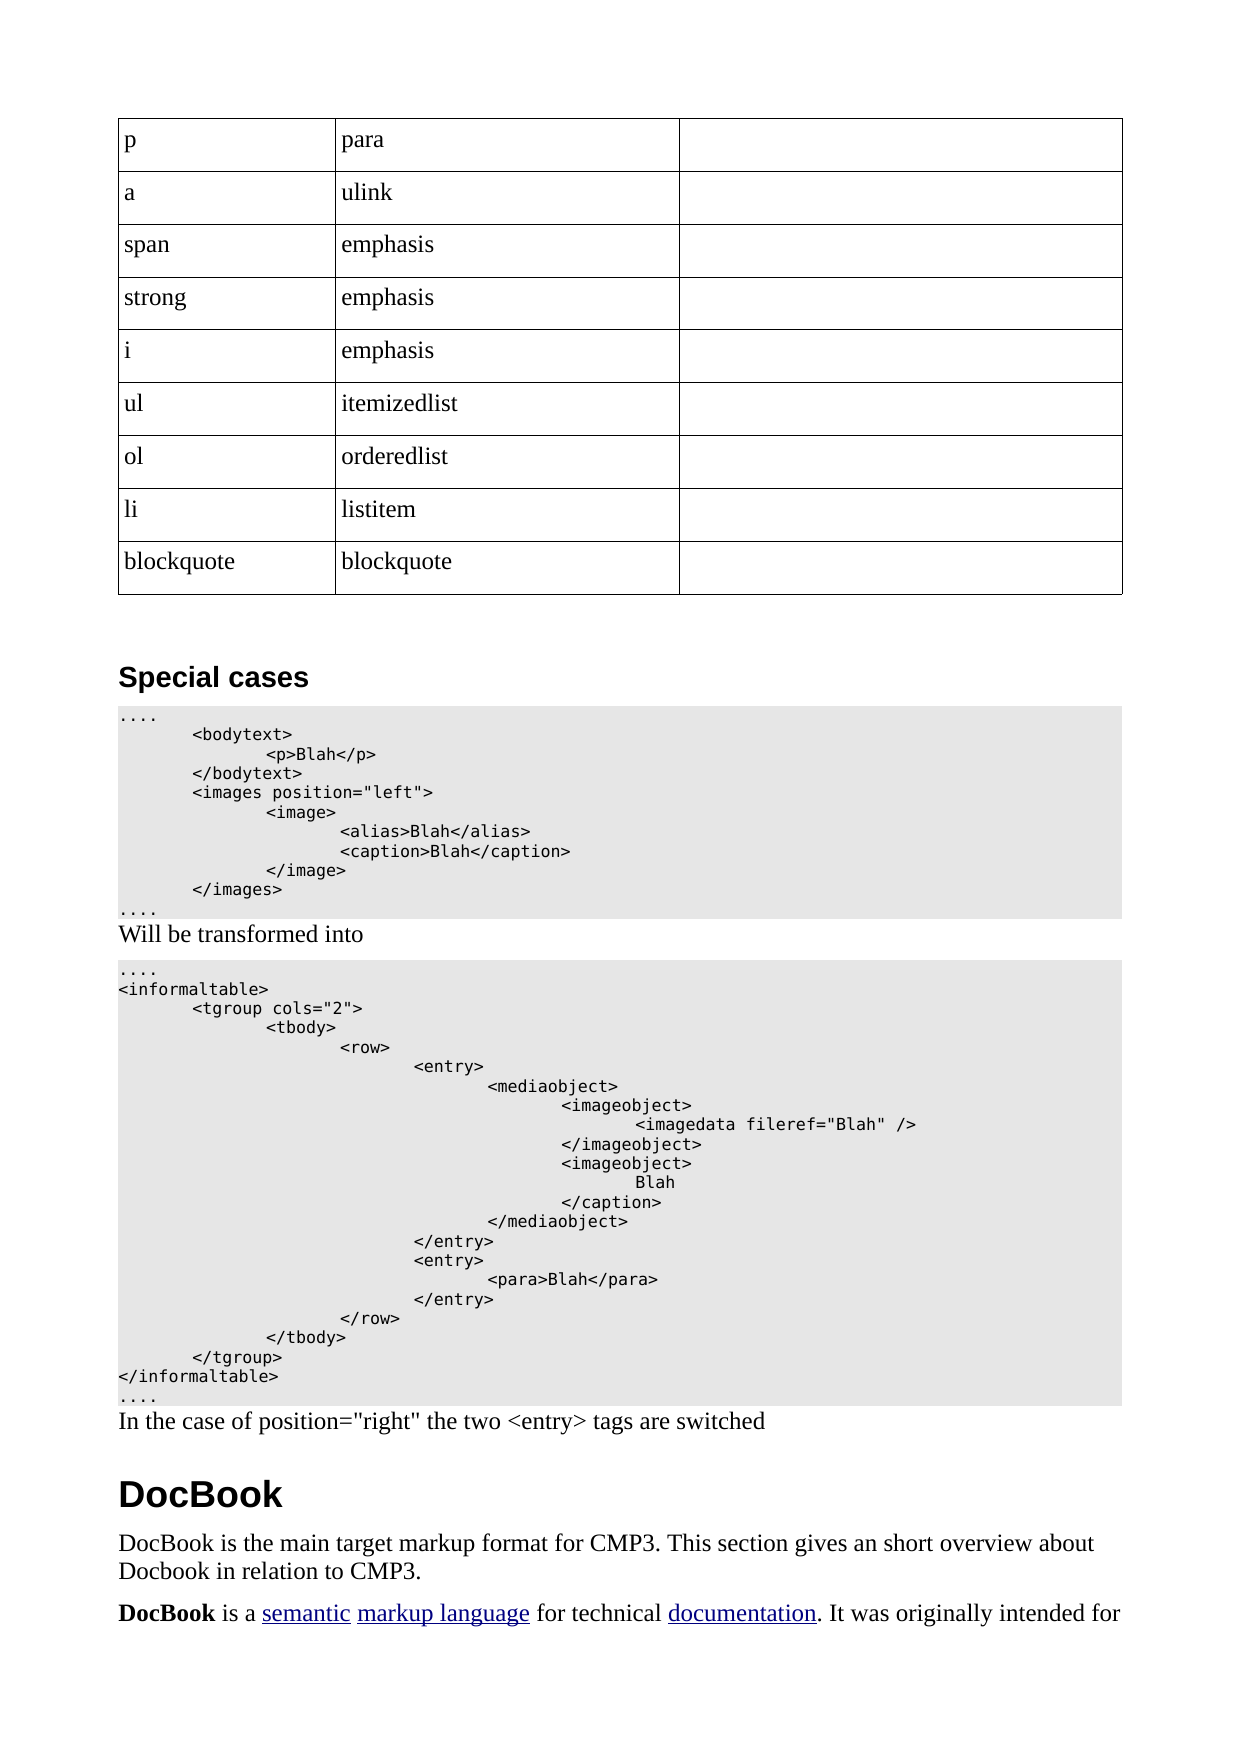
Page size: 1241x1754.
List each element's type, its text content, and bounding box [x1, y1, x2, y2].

text </informaltable> [118, 1367, 1122, 1386]
table_cell strong [119, 278, 335, 329]
text .... [118, 960, 1122, 979]
table_cell [680, 278, 1122, 329]
table_cell [680, 383, 1122, 435]
text </mediaobject> [118, 1212, 1122, 1231]
text <tgroup cols="2"> [118, 999, 1122, 1018]
text <imageobject> [118, 1154, 1122, 1173]
text <row> [118, 1038, 1122, 1057]
table_cell [680, 330, 1122, 382]
table_cell [680, 119, 1122, 171]
text In the case of position="right" the two <entry> tags are switched [118, 1406, 1122, 1434]
text .... [118, 899, 1122, 919]
text </row> [118, 1309, 1122, 1328]
text Blah [118, 1173, 1122, 1193]
text </images> [118, 880, 1122, 899]
text </entry> [118, 1289, 1122, 1309]
text DocBook is a semantic markup language for technical documentation. It was originally intended for [118, 1598, 1122, 1626]
table_cell emphasis [336, 278, 679, 329]
text .... [118, 1386, 1122, 1406]
table_cell span [119, 225, 335, 277]
table_cell blockquote [119, 542, 335, 593]
table_cell [680, 225, 1122, 277]
subtitle DocBook [118, 1472, 1122, 1515]
text <entry> [118, 1251, 1122, 1270]
text DocBook is the main target markup format for CMP3. This section gives an short overview about Docbook in relation to CMP3. [118, 1528, 1122, 1585]
table_cell i [119, 330, 335, 382]
text <p>Blah</p> [118, 744, 1122, 764]
text .... [118, 706, 1122, 725]
text <mediaobject> [118, 1076, 1122, 1096]
table_cell ol [119, 436, 335, 488]
table_cell itemizedlist [336, 383, 679, 435]
text <bodytext> [118, 725, 1122, 744]
text <caption>Blah</caption> [118, 841, 1122, 861]
table_cell listitem [336, 489, 679, 541]
table_cell emphasis [336, 330, 679, 382]
table_cell ulink [336, 172, 679, 224]
table_cell [680, 542, 1122, 593]
table_cell [680, 172, 1122, 224]
text <image> [118, 803, 1122, 822]
text <tbody> [118, 1018, 1122, 1038]
text </tgroup> [118, 1348, 1122, 1367]
text <para>Blah</para> [118, 1270, 1122, 1289]
table_cell li [119, 489, 335, 541]
text <imagedata fileref="Blah" /> [118, 1115, 1122, 1134]
text </caption> [118, 1193, 1122, 1212]
table_cell para [336, 119, 679, 171]
text <alias>Blah</alias> [118, 822, 1122, 841]
table_cell emphasis [336, 225, 679, 277]
text </imageobject> [118, 1134, 1122, 1154]
table_cell [680, 436, 1122, 488]
table_cell ul [119, 383, 335, 435]
text <images position="left"> [118, 783, 1122, 803]
text </tbody> [118, 1328, 1122, 1348]
text <informaltable> [118, 979, 1122, 999]
table_cell a [119, 172, 335, 224]
text </bodytext> [118, 764, 1122, 783]
table_cell p [119, 119, 335, 171]
table_cell orderedlist [336, 436, 679, 488]
text </entry> [118, 1231, 1122, 1251]
text <entry> [118, 1057, 1122, 1076]
text Will be transformed into [118, 919, 1122, 948]
table_cell [680, 489, 1122, 541]
text <imageobject> [118, 1096, 1122, 1115]
text </image> [118, 861, 1122, 880]
subtitle Special cases [118, 660, 1122, 693]
table_cell blockquote [336, 542, 679, 593]
